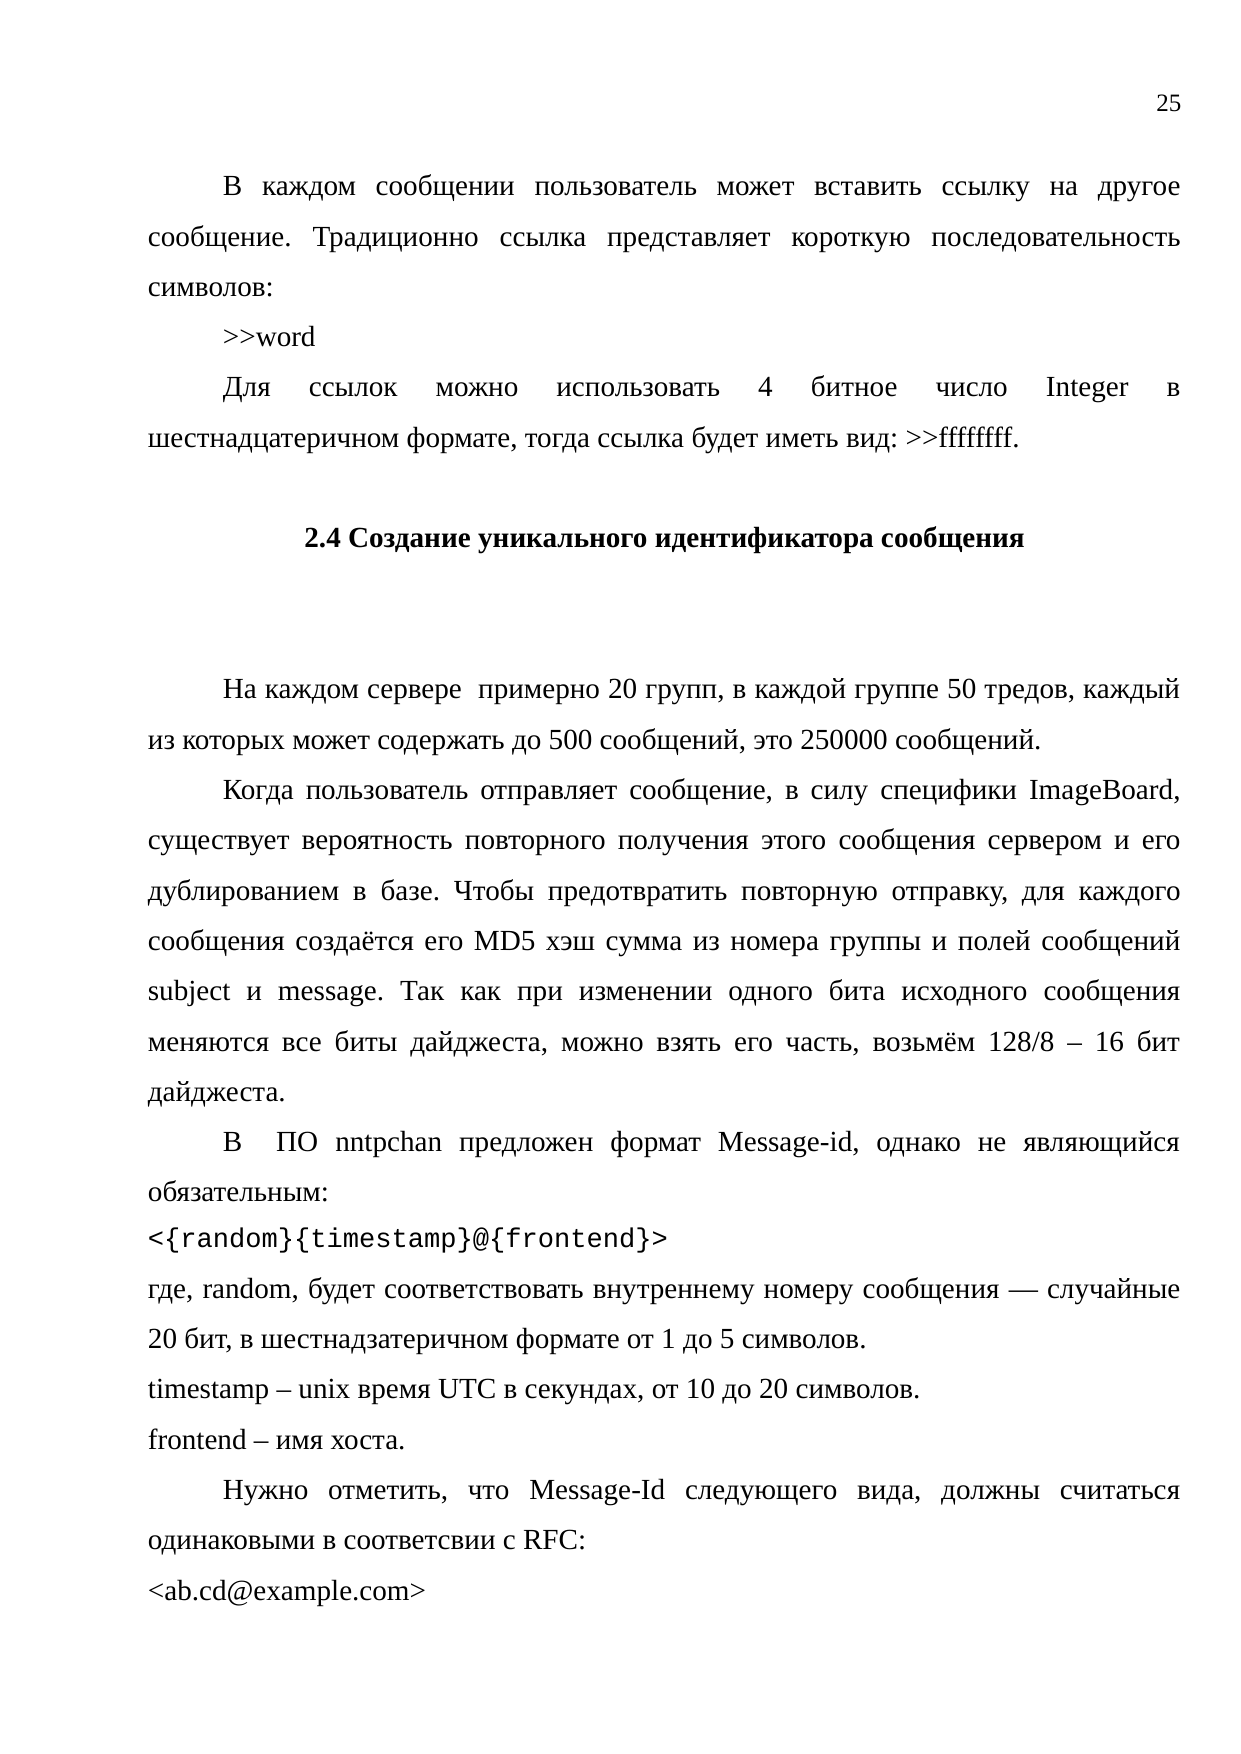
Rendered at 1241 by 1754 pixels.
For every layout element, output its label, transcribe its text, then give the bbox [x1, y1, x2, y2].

text 2.4 Создание уникального идентификатора сообщения [148, 521, 1181, 554]
text <{random}{timestamp}@{frontend}> [148, 1225, 1181, 1256]
text В ПО nntpchan предложен формат Message-id, однако не являющийся обязательным: [148, 1124, 1181, 1208]
text На каждом сервере примерно 20 групп, в каждой группе 50 тредов, каждый из которых может содержать до 500 сообщений, это 250000 сообщений. [148, 671, 1181, 755]
text Нужно отметить, что Message-Id следующего вида, должны считаться одинаковыми в соответсвии с RFC: [148, 1472, 1181, 1556]
text frontend – имя хоста. [148, 1422, 1181, 1455]
text <ab.cd@example.com> [148, 1573, 1181, 1606]
text Для ссылок можно использовать 4 битное число Integer в шестнадцатеричном формате, тогда ссылка будет иметь вид: >>ffffffff. [148, 369, 1181, 453]
text >>word [148, 319, 1181, 353]
text timestamp – unix время UTC в секундах, от 10 до 20 символов. [148, 1372, 1181, 1405]
text где, random, будет соответствовать внутреннему номеру сообщения — случайные 20 бит, в шестнадзатеричном формате от 1 до 5 символов. [148, 1271, 1181, 1355]
text В каждом сообщении пользователь может вставить ссылку на другое сообщение. Традиционно ссылка представляет короткую последовательность символов: [148, 168, 1181, 302]
text Когда пользователь отправляет сообщение, в силу специфики ImageBoard, существует вероятность повторного получения этого сообщения сервером и его дублированием в базе. Чтобы предотвратить повторную отправку, для каждого сообщения создаётся его MD5 хэш сумма из номера группы и полей сообщений subject и message. Так как при изменении одного бита исходного сообщения меняются все биты дайджеста, можно взять его часть, возьмём 128/8 – 16 бит дайджеста. [148, 772, 1181, 1107]
